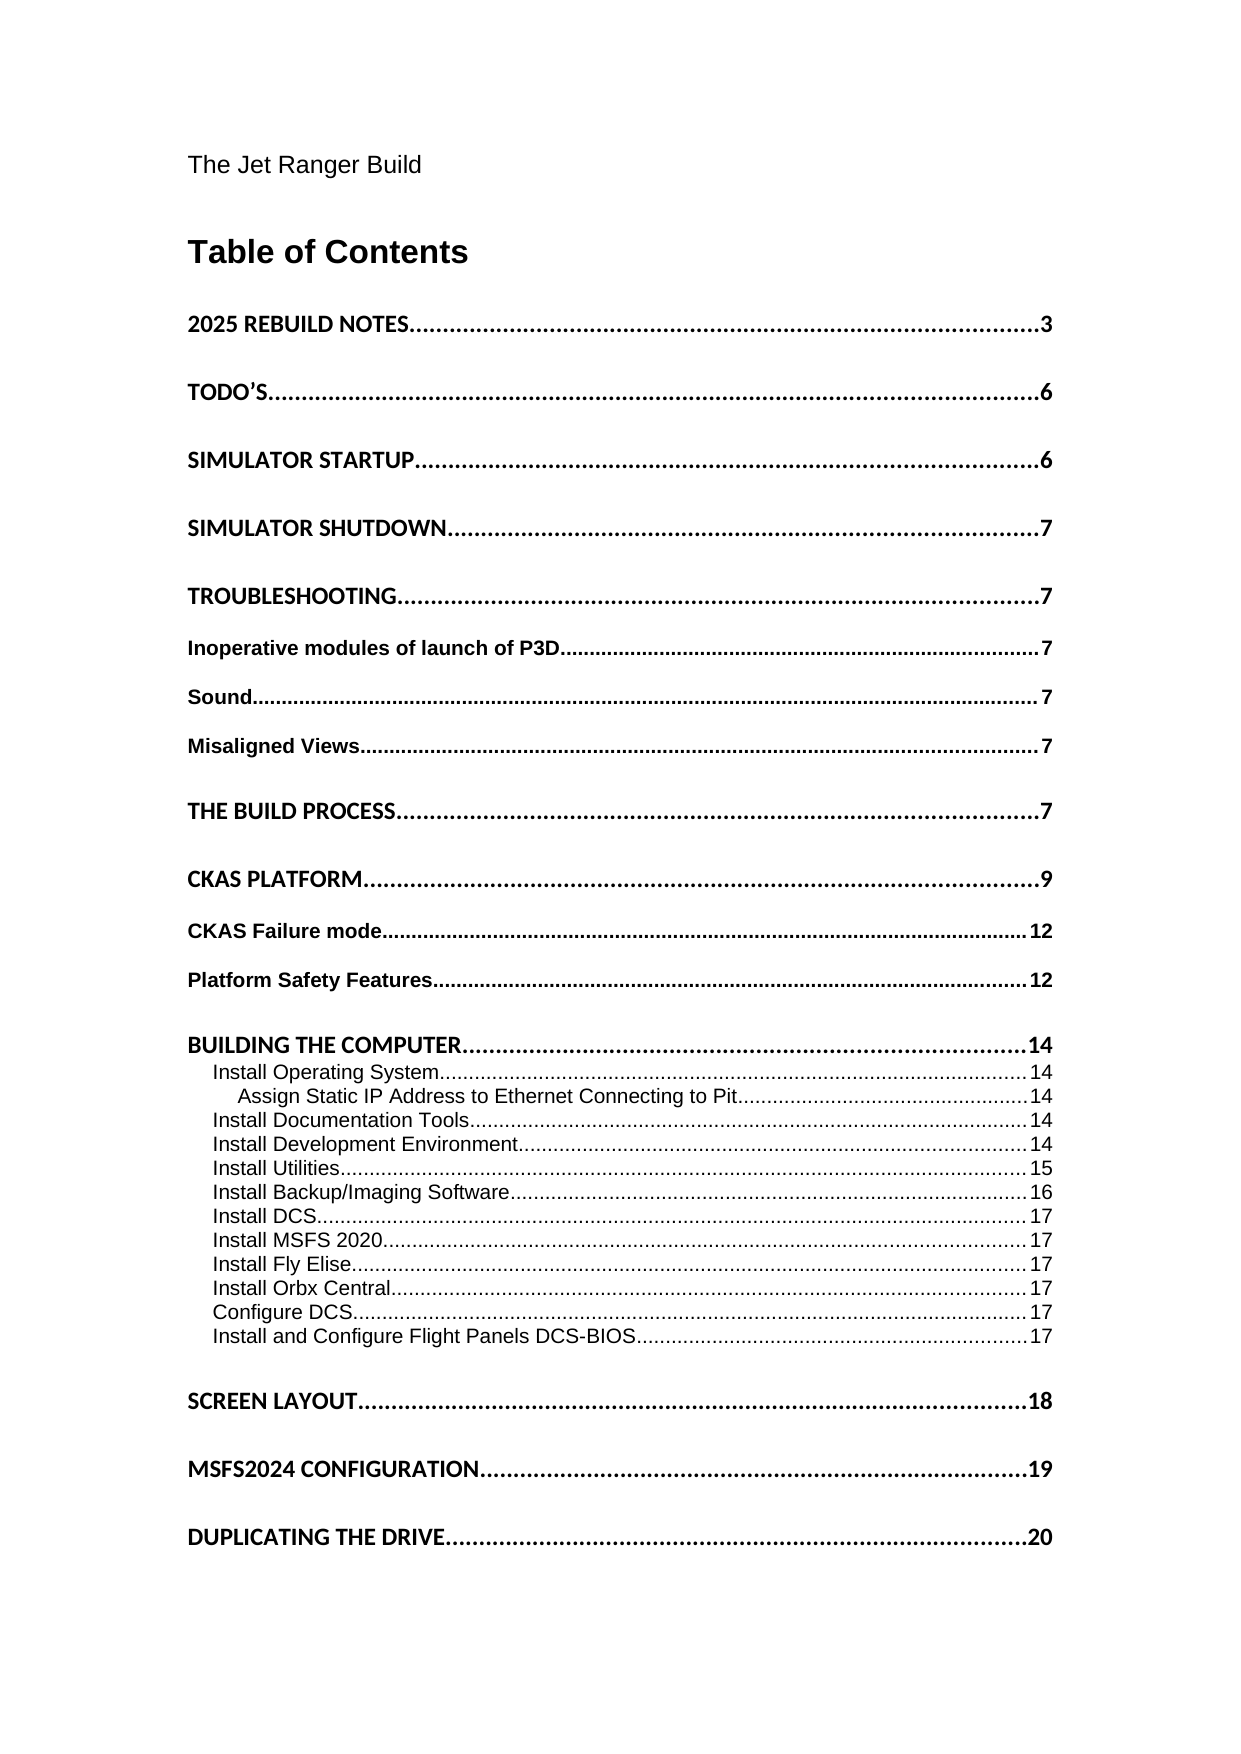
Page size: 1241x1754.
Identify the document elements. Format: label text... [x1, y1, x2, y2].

text Install Documentation Tools 14 [212, 1108, 1053, 1132]
text Simulator Shutdown 7 [187, 512, 1053, 543]
text Install Orbx Central 17 [212, 1276, 1053, 1299]
text Install DCS 17 [212, 1204, 1053, 1228]
text Install Backup/Imaging Software 16 [212, 1180, 1053, 1204]
text Configure DCS 17 [212, 1299, 1053, 1323]
text CKAS Failure mode 12 [187, 919, 1053, 943]
text MSFS2024 Configuration 19 [187, 1453, 1053, 1483]
text The Jet Ranger Build [187, 150, 1053, 179]
text Sound 7 [187, 685, 1053, 709]
text The Build Process 7 [187, 795, 1053, 826]
text Misaligned Views 7 [187, 734, 1053, 758]
text Building the Computer 14 [187, 1029, 1053, 1060]
text Duplicating the Drive 20 [187, 1521, 1053, 1551]
text Simulator Startup 6 [187, 444, 1053, 475]
text 2025 Rebuild Notes 3 [187, 308, 1053, 339]
text Assign Static IP Address to Ethernet Connecting to Pit 14 [237, 1084, 1053, 1108]
text Screen Layout 18 [187, 1385, 1053, 1415]
text Install Utilities 15 [212, 1156, 1053, 1180]
subtitle Table of Contents [187, 232, 1053, 271]
text CKAS Platform 9 [187, 863, 1053, 894]
text Install Fly Elise 17 [212, 1252, 1053, 1276]
text Install and Configure Flight Panels DCS-BIOS 17 [212, 1323, 1053, 1347]
text Platform Safety Features 12 [187, 968, 1053, 992]
text Inoperative modules of launch of P3D 7 [187, 636, 1053, 660]
text Install Development Environment 14 [212, 1132, 1053, 1156]
text Todo’s 6 [187, 376, 1053, 407]
text Install MSFS 2020 17 [212, 1228, 1053, 1252]
text Troubleshooting 7 [187, 581, 1053, 611]
text Install Operating System 14 [212, 1060, 1053, 1084]
